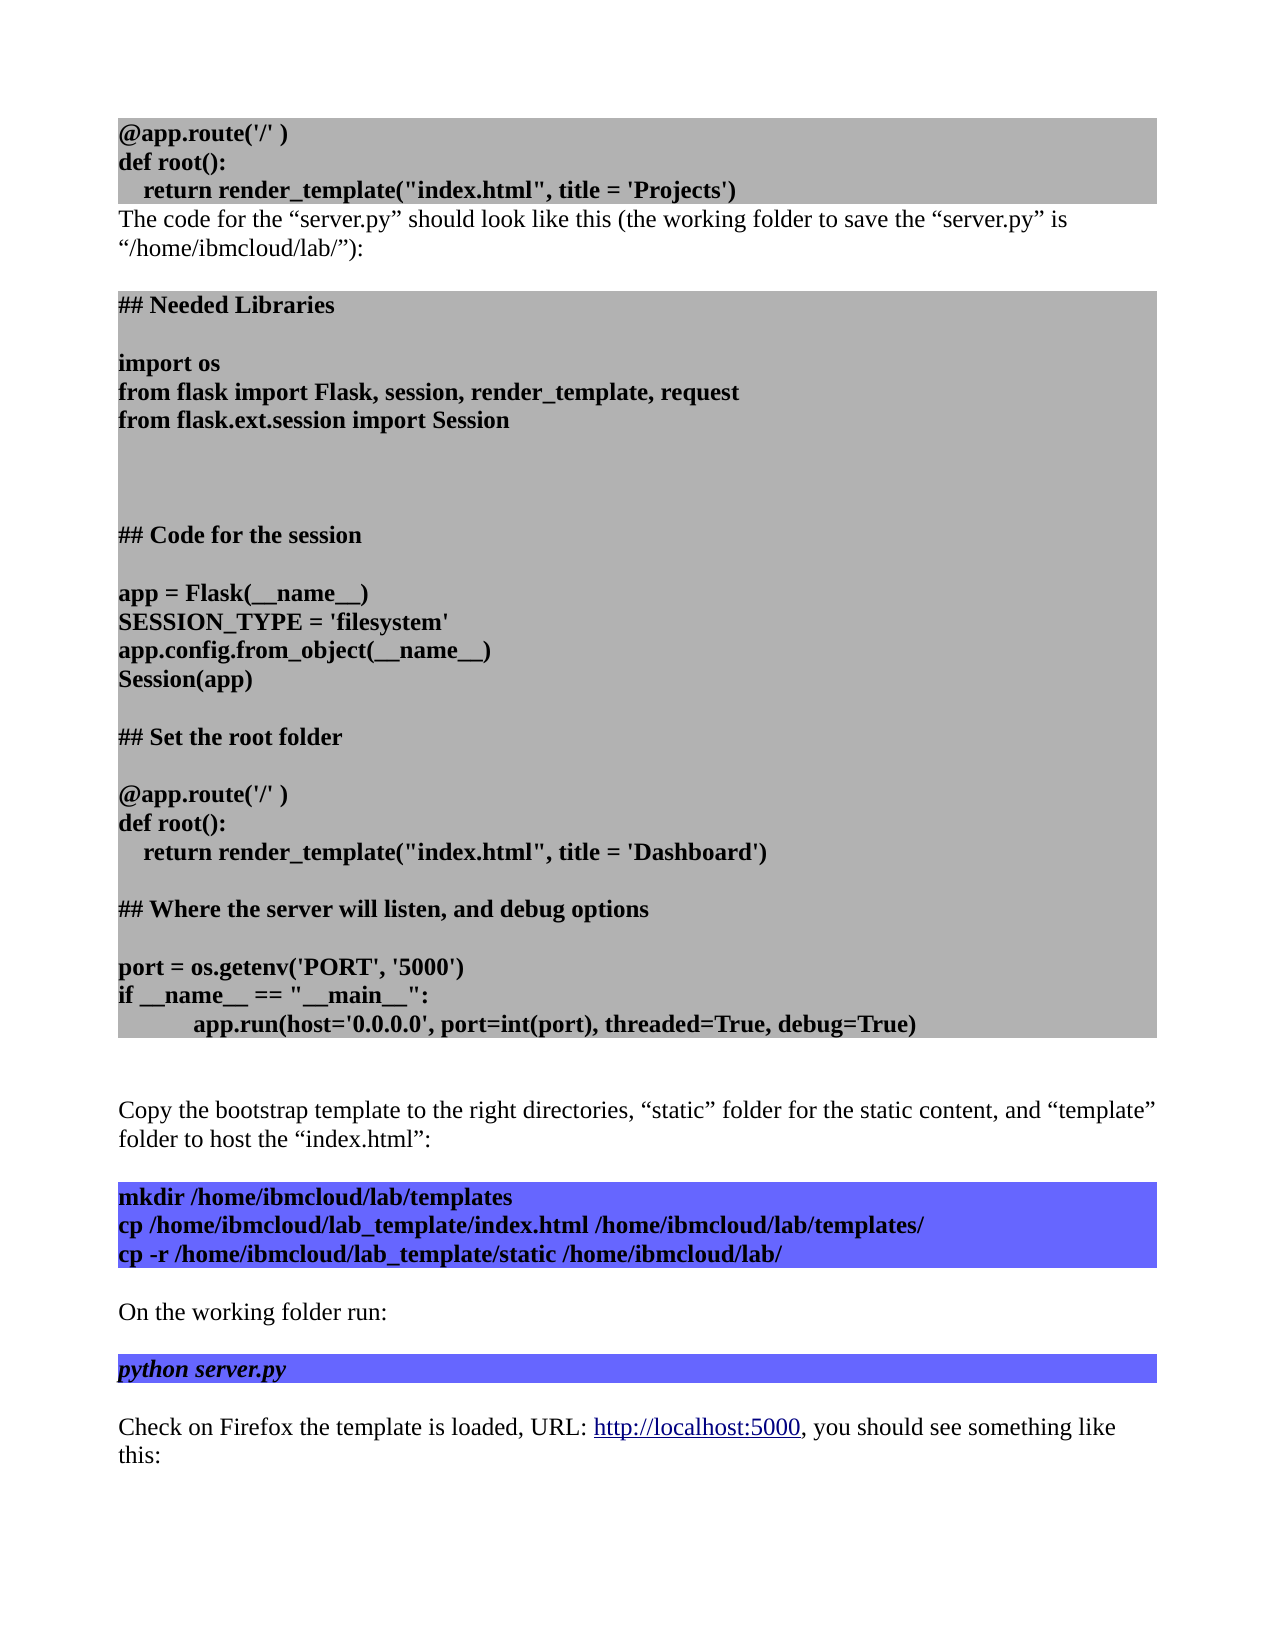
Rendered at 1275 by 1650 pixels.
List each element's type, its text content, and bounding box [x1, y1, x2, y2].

text Check on Firefox the template is loaded, URL: http://localhost:5000, you should see something like this: [118, 1412, 1157, 1469]
text app.config.from_object(__name__) [118, 636, 1157, 664]
text return render_template("index.html", title = 'Projects') [118, 176, 1157, 204]
text mkdir /home/ibmcloud/lab/templates [118, 1182, 1157, 1211]
text from flask.ext.session import Session [118, 406, 1157, 434]
text import os [118, 348, 1157, 377]
text if __name__ == "__main__": [118, 981, 1157, 1009]
text ## Where the server will listen, and debug options [118, 894, 1157, 923]
text @app.route('/' ) [118, 118, 1157, 147]
text Copy the bootstrap template to the right directories, “static” folder for the static content, and “template” folder to host the “index.html”: [118, 1096, 1157, 1153]
text def root(): [118, 808, 1157, 837]
text from flask import Flask, session, render_template, request [118, 377, 1157, 406]
text app = Flask(__name__) [118, 578, 1157, 607]
text cp /home/ibmcloud/lab_template/index.html /home/ibmcloud/lab/templates/ [118, 1211, 1157, 1239]
text app.run(host='0.0.0.0', port=int(port), threaded=True, debug=True) [118, 1009, 1157, 1038]
text cp -r /home/ibmcloud/lab_template/static /home/ibmcloud/lab/ [118, 1239, 1157, 1268]
text The code for the “server.py” should look like this (the working folder to save the “server.py” is “/home/ibmcloud/lab/”): [118, 204, 1157, 262]
text return render_template("index.html", title = 'Dashboard') [118, 837, 1157, 866]
text def root(): [118, 147, 1157, 176]
text ## Code for the session [118, 521, 1157, 549]
text Session(app) [118, 664, 1157, 693]
text port = os.getenv('PORT', '5000') [118, 952, 1157, 981]
text SESSION_TYPE = 'filesystem' [118, 607, 1157, 636]
text ## Set the root folder [118, 722, 1157, 751]
text On the working folder run: [118, 1297, 1157, 1326]
text @app.route('/' ) [118, 779, 1157, 808]
text python server.py [118, 1354, 1157, 1383]
text ## Needed Libraries [118, 291, 1157, 319]
